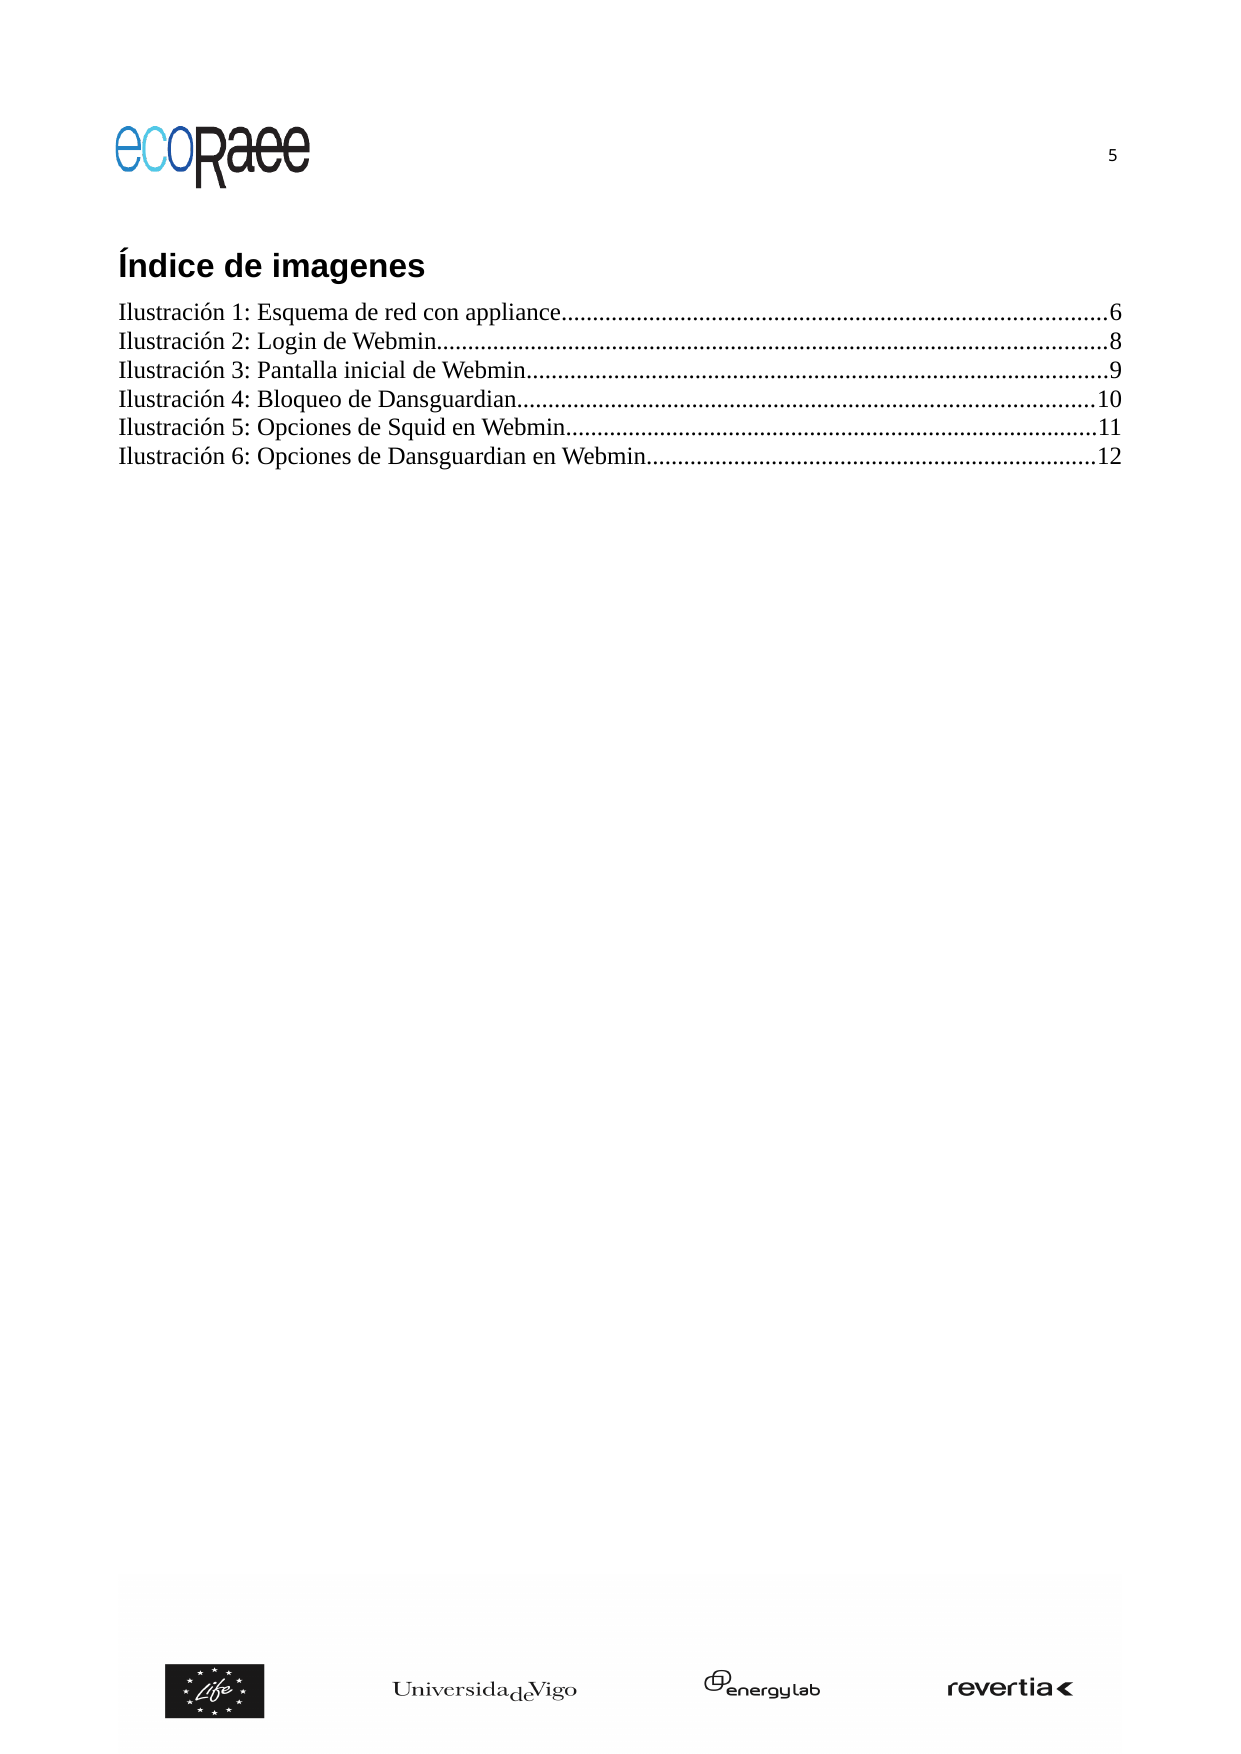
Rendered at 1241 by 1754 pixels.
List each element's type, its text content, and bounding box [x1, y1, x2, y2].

subtitle Índice de imagenes [118, 246, 1122, 285]
picture [117, 1574, 1122, 1754]
text Ilustración 5: Opciones de Squid en Webmin 11 [118, 412, 1122, 441]
text Ilustración 3: Pantalla inicial de Webmin 9 [118, 355, 1122, 384]
text Ilustración 1: Esquema de red con appliance 6 [118, 297, 1122, 326]
text Ilustración 4: Bloqueo de Dansguardian 10 [118, 384, 1122, 412]
text Ilustración 6: Opciones de Dansguardian en Webmin 12 [118, 441, 1122, 470]
text Ilustración 2: Login de Webmin 8 [118, 326, 1122, 355]
picture [114, 124, 311, 190]
